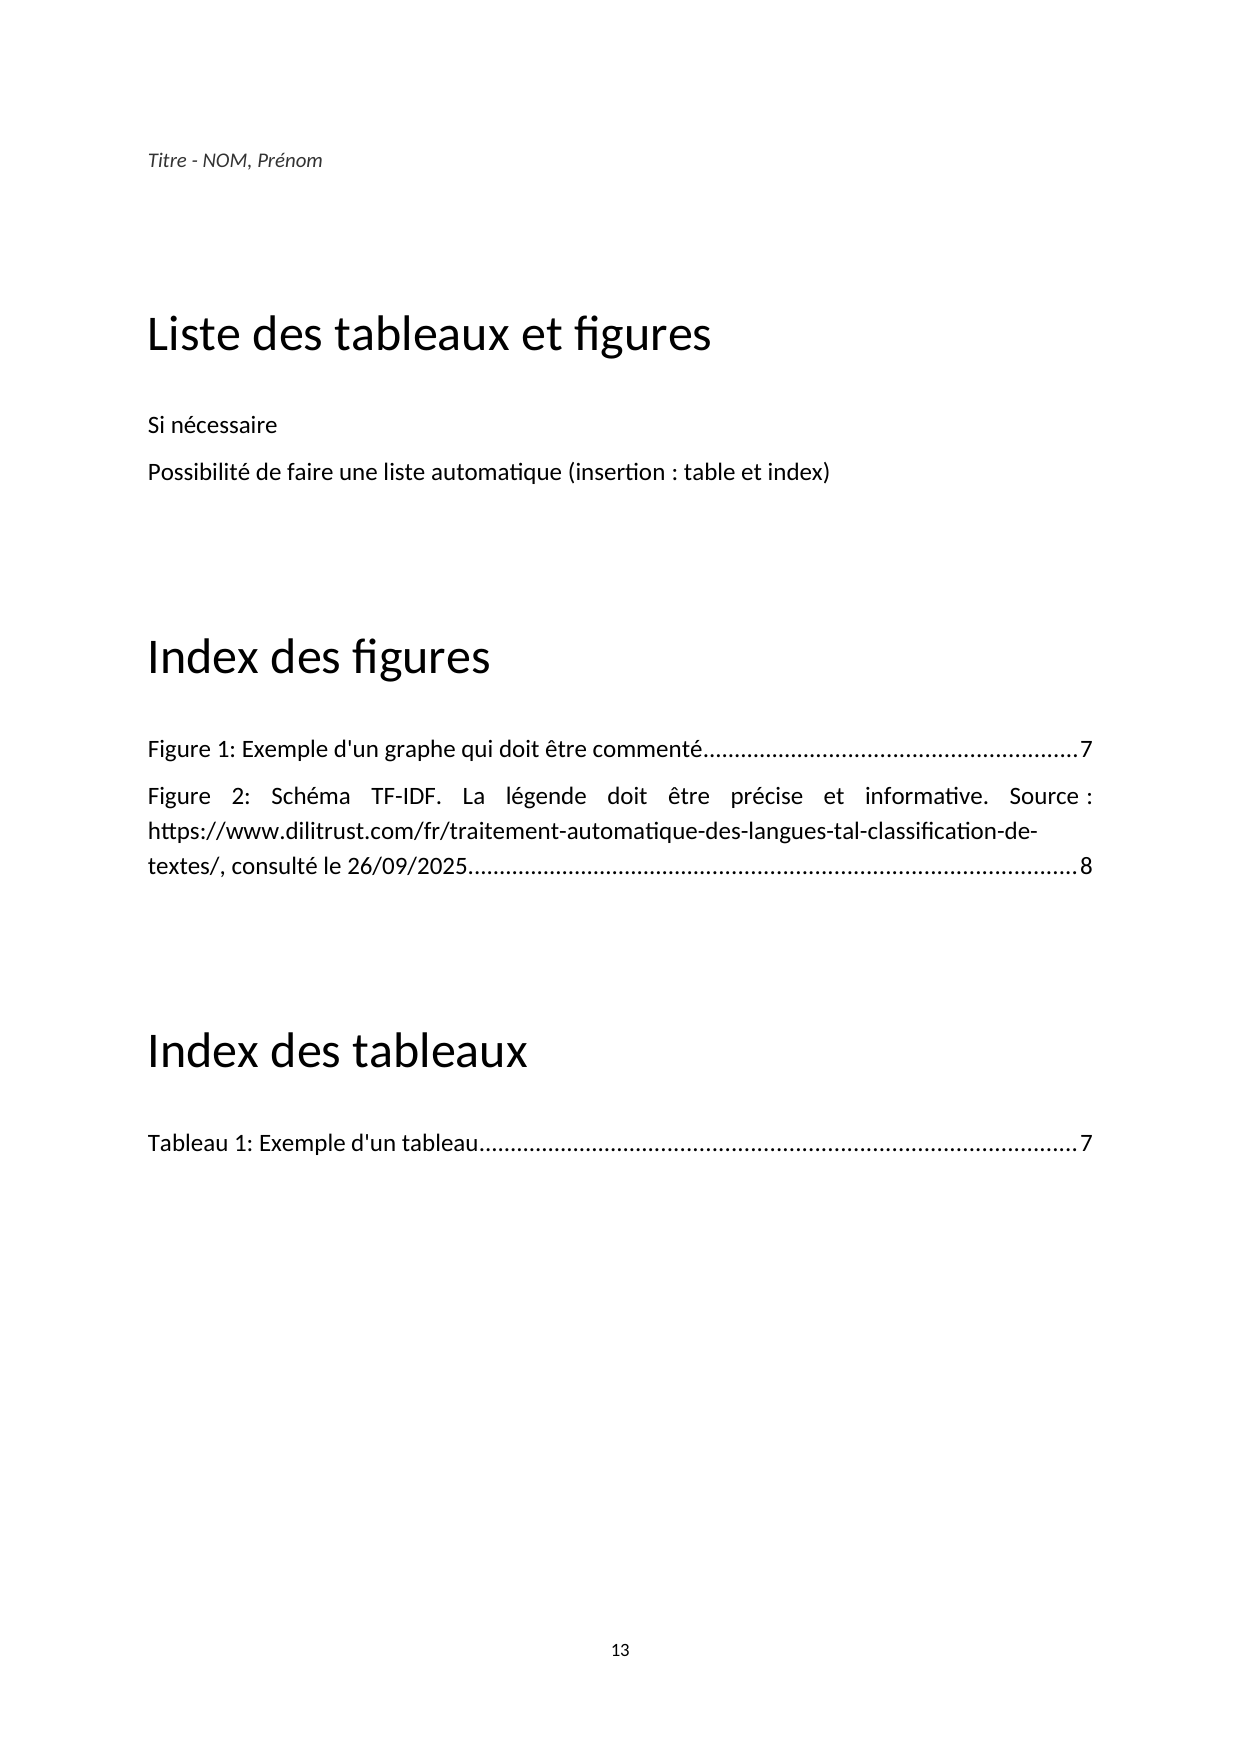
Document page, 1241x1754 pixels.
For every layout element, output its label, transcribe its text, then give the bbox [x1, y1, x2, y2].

text Possibilité de faire une liste automatique (insertion : table et index) [148, 456, 1093, 487]
subtitle Index des figures [148, 625, 1093, 686]
text Figure 1: Exemple d'un graphe qui doit être commenté 7 [148, 733, 1093, 763]
subtitle Liste des tableaux et figures [148, 302, 1093, 363]
text Figure 2: Schéma TF-IDF. La légende doit être précise et informative. Source : https://www.dilitrust.com/fr/traitement-automatique-des-langues-tal-classification-de-textes/, consulté le 26/09/2025. 8 [148, 780, 1093, 880]
text Si nécessaire [148, 409, 1093, 440]
text Tableau 1: Exemple d'un tableau 7 [148, 1127, 1093, 1157]
subtitle Index des tableaux [148, 1019, 1093, 1080]
